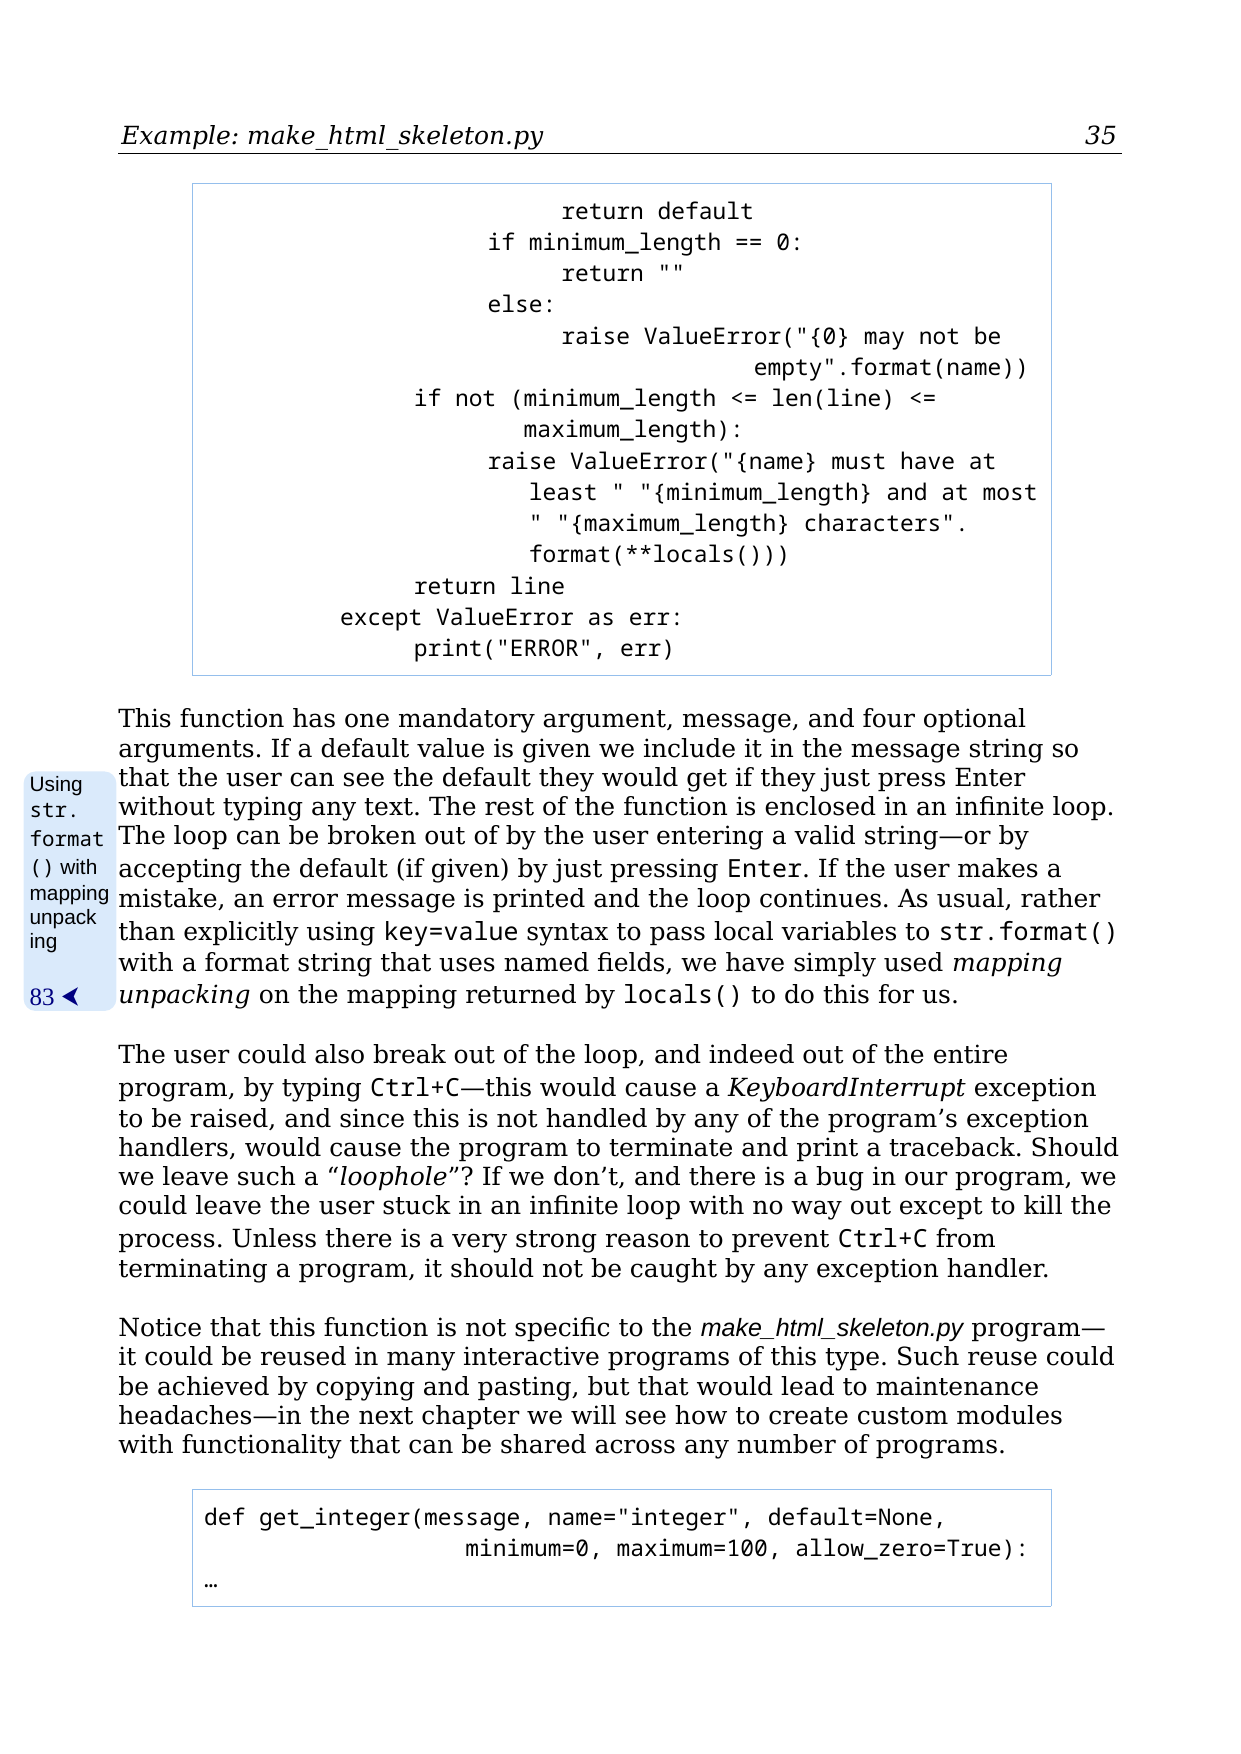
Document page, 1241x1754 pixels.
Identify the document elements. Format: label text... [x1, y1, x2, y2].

text def get_integer(message, name="integer", default=None, [193, 1490, 1051, 1520]
text The user could also break out of the loop, and indeed out of the entire program, by typing Ctrl+C—this would cause a KeyboardInterrupt exception to be raised, and since this is not handled by any of the program’s exception handlers, would cause the program to terminate and print a traceback. Should we leave such a “loophole”? If we don’t, and there is a bug in our program, we could leave the user stuck in an infinite loop with no way out except to kill the process. Unless there is a very strong reason to prevent Ctrl+C from terminating a program, it should not be caught by any exception handler. [118, 1041, 1122, 1284]
text " "{maximum_length} characters". [193, 495, 1051, 526]
text minimum=0, maximum=100, allow_zero=True): [193, 1520, 1051, 1551]
text This function has one mandatory argument, message, and four optional arguments. If a default value is given we include it in the message string so that the user can see the default they would get if they just press Enter without typing any text. The rest of the function is enclosed in an infinite loop. The loop can be broken out of by the user entering a valid string—or by accepting the default (if given) by just pressing Enter. If the user makes a mistake, an error message is printed and the loop continues. As usual, rather than explicitly using key=value syntax to pass local variables to str.format() with a format string that uses named fields, we have simply used mapping unpacking on the mapping returned by locals() to do this for us. [118, 705, 1122, 1011]
text print("ERROR", err) [193, 620, 1051, 675]
text if minimum_length == 0: [193, 214, 1051, 245]
text empty".format(name)) [193, 339, 1051, 370]
text return "" [193, 245, 1051, 276]
text raise ValueError("{0} may not be [193, 308, 1051, 339]
text … [193, 1551, 1051, 1606]
text return line [193, 558, 1051, 589]
text Notice that this function is not specific to the make_html_skeleton.py program—it could be reused in many interactive programs of this type. Such reuse could be achieved by copying and pasting, but that would lead to maintenance headaches—in the next chapter we will see how to create custom modules with functionality that can be shared across any number of programs. [118, 1313, 1122, 1459]
text format(**locals())) [193, 526, 1051, 558]
text except ValueError as err: [193, 589, 1051, 620]
text maximum_length): [193, 401, 1051, 433]
text least " "{minimum_length} and at most [193, 464, 1051, 495]
text return default [193, 184, 1051, 214]
text else: [193, 276, 1051, 308]
text raise ValueError("{name} must have at [193, 433, 1051, 464]
text if not (minimum_length <= len(line) <= [193, 370, 1051, 401]
